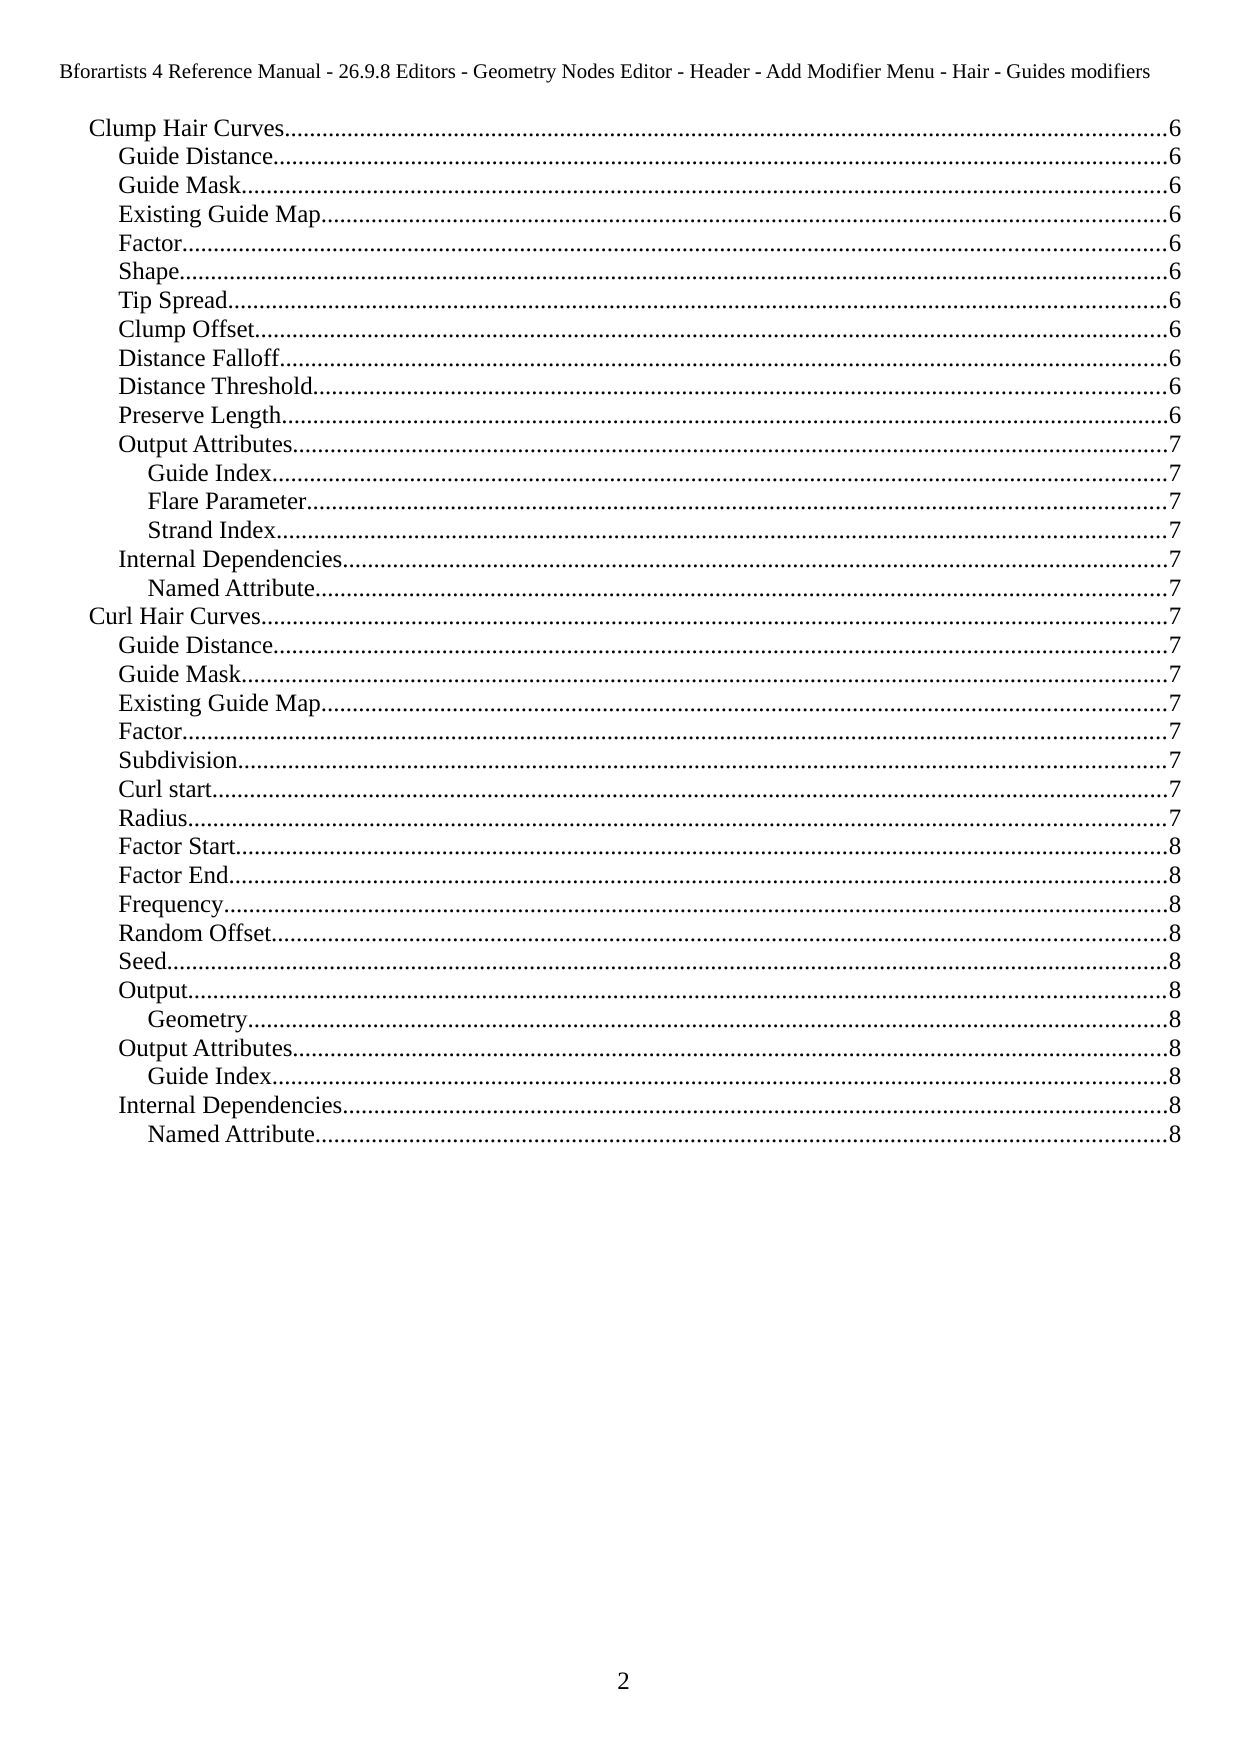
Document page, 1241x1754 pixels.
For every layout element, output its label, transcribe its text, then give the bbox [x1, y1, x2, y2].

text Flare Parameter 7 [147, 486, 1181, 515]
text Clump Offset 6 [118, 314, 1181, 343]
text Named Attribute 7 [147, 573, 1181, 601]
text Radius 7 [118, 803, 1181, 831]
text Factor 7 [118, 716, 1181, 745]
text Guide Distance 6 [118, 141, 1181, 170]
text Tip Spread 6 [118, 285, 1181, 314]
text Internal Dependencies 8 [118, 1090, 1181, 1119]
text Distance Falloff 6 [118, 343, 1181, 371]
text Subdivision 7 [118, 745, 1181, 774]
text Frequency 8 [118, 889, 1181, 918]
text Distance Threshold 6 [118, 371, 1181, 400]
text Guide Index 8 [147, 1061, 1181, 1090]
text Curl start 7 [118, 774, 1181, 803]
text Factor Start 8 [118, 831, 1181, 860]
text Guide Distance 7 [118, 630, 1181, 659]
text Existing Guide Map 6 [118, 199, 1181, 228]
text Factor End 8 [118, 860, 1181, 889]
text Clump Hair Curves 6 [88, 113, 1181, 141]
text Guide Index 7 [147, 458, 1181, 486]
text Guide Mask 7 [118, 659, 1181, 688]
text Factor 6 [118, 228, 1181, 256]
text Seed 8 [118, 946, 1181, 975]
text Existing Guide Map 7 [118, 688, 1181, 716]
text Guide Mask 6 [118, 170, 1181, 199]
text Strand Index 7 [147, 515, 1181, 544]
text Shape 6 [118, 256, 1181, 285]
text Output 8 [118, 975, 1181, 1004]
text Geometry 8 [147, 1004, 1181, 1033]
text Output Attributes 7 [118, 429, 1181, 458]
text Named Attribute 8 [147, 1119, 1181, 1148]
text Internal Dependencies 7 [118, 544, 1181, 573]
text Output Attributes 8 [118, 1033, 1181, 1061]
text Preserve Length 6 [118, 400, 1181, 429]
text Curl Hair Curves 7 [88, 601, 1181, 630]
text Random Offset 8 [118, 918, 1181, 946]
